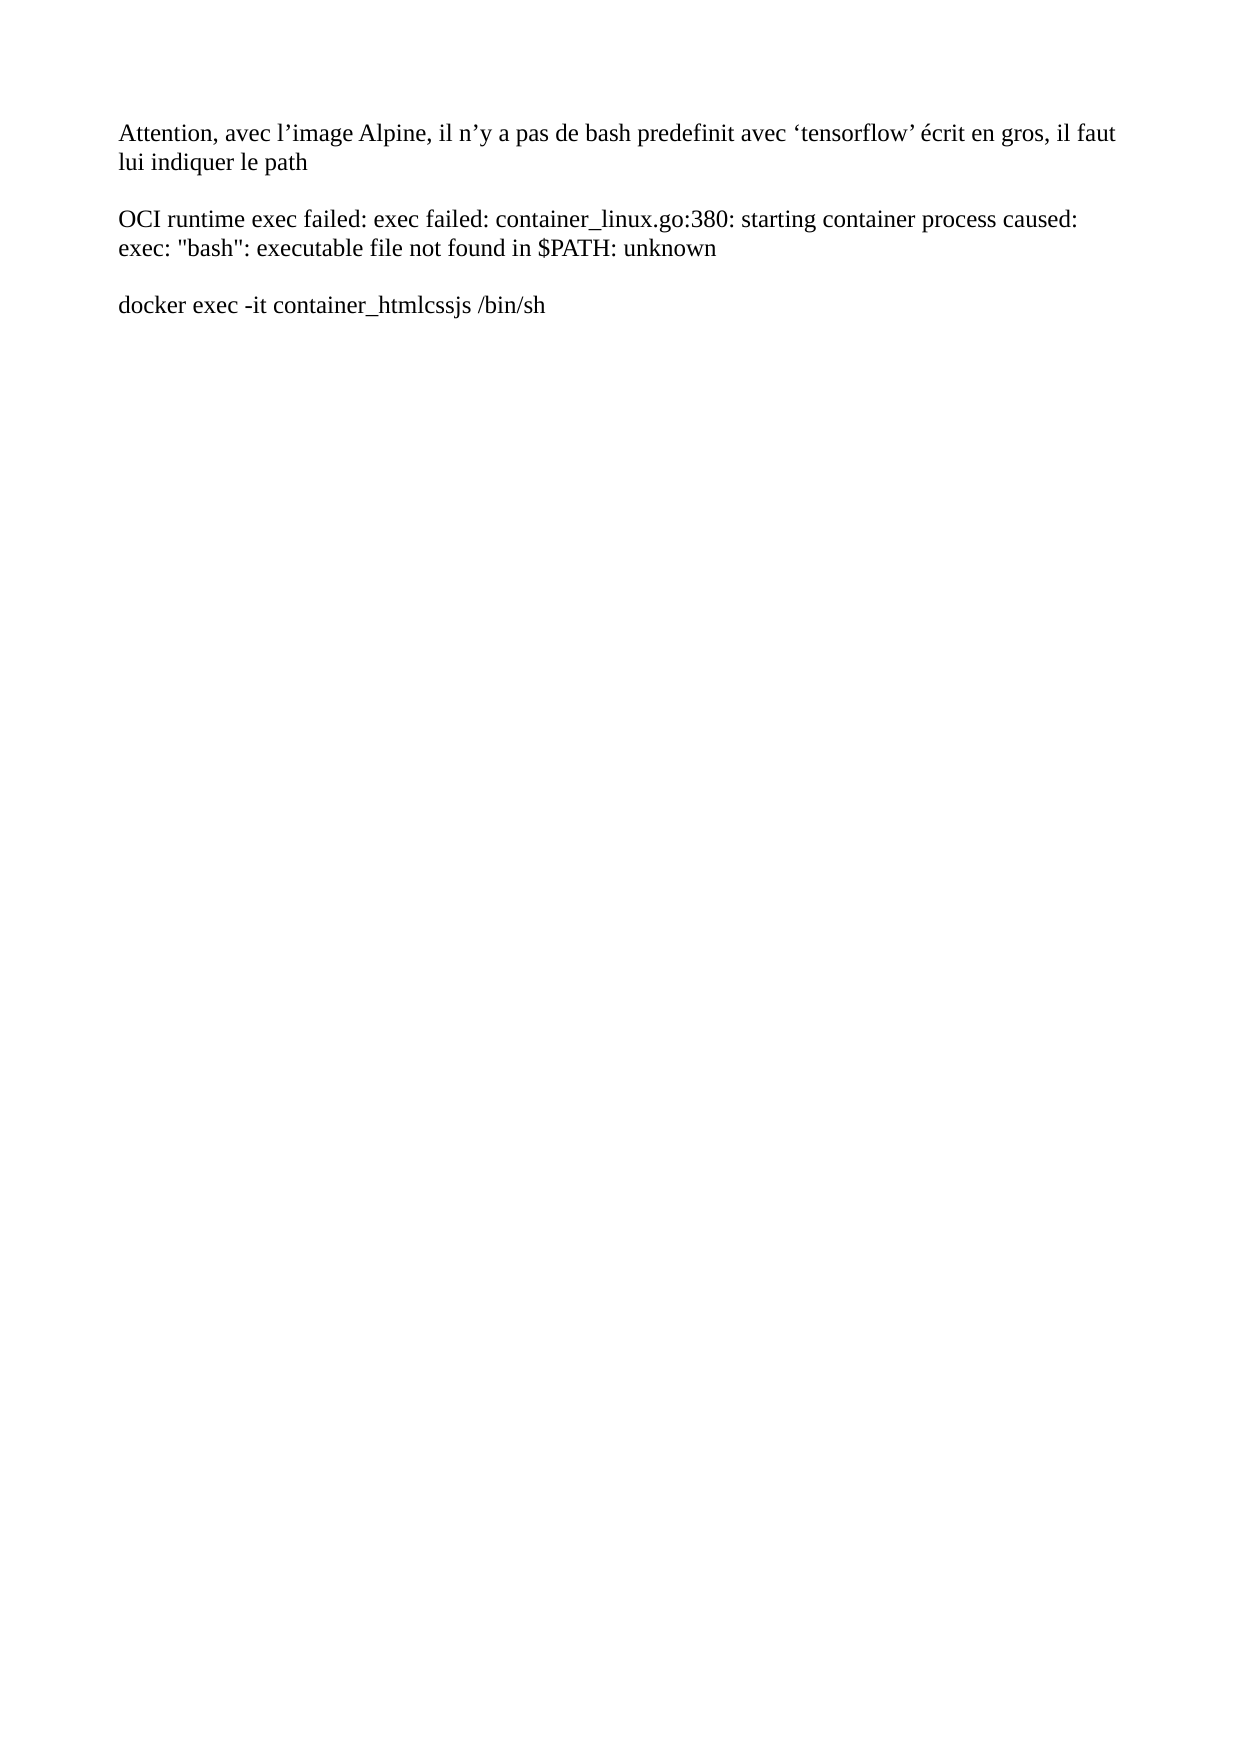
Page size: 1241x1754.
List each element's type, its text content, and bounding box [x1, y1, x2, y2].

text OCI runtime exec failed: exec failed: container_linux.go:380: starting container process caused: exec: "bash": executable file not found in $PATH: unknown [118, 204, 1122, 262]
text docker exec -it container_htmlcssjs /bin/sh [118, 291, 1122, 319]
text Attention, avec l’image Alpine, il n’y a pas de bash predefinit avec ‘tensorflow’ écrit en gros, il faut lui indiquer le path [118, 118, 1122, 176]
